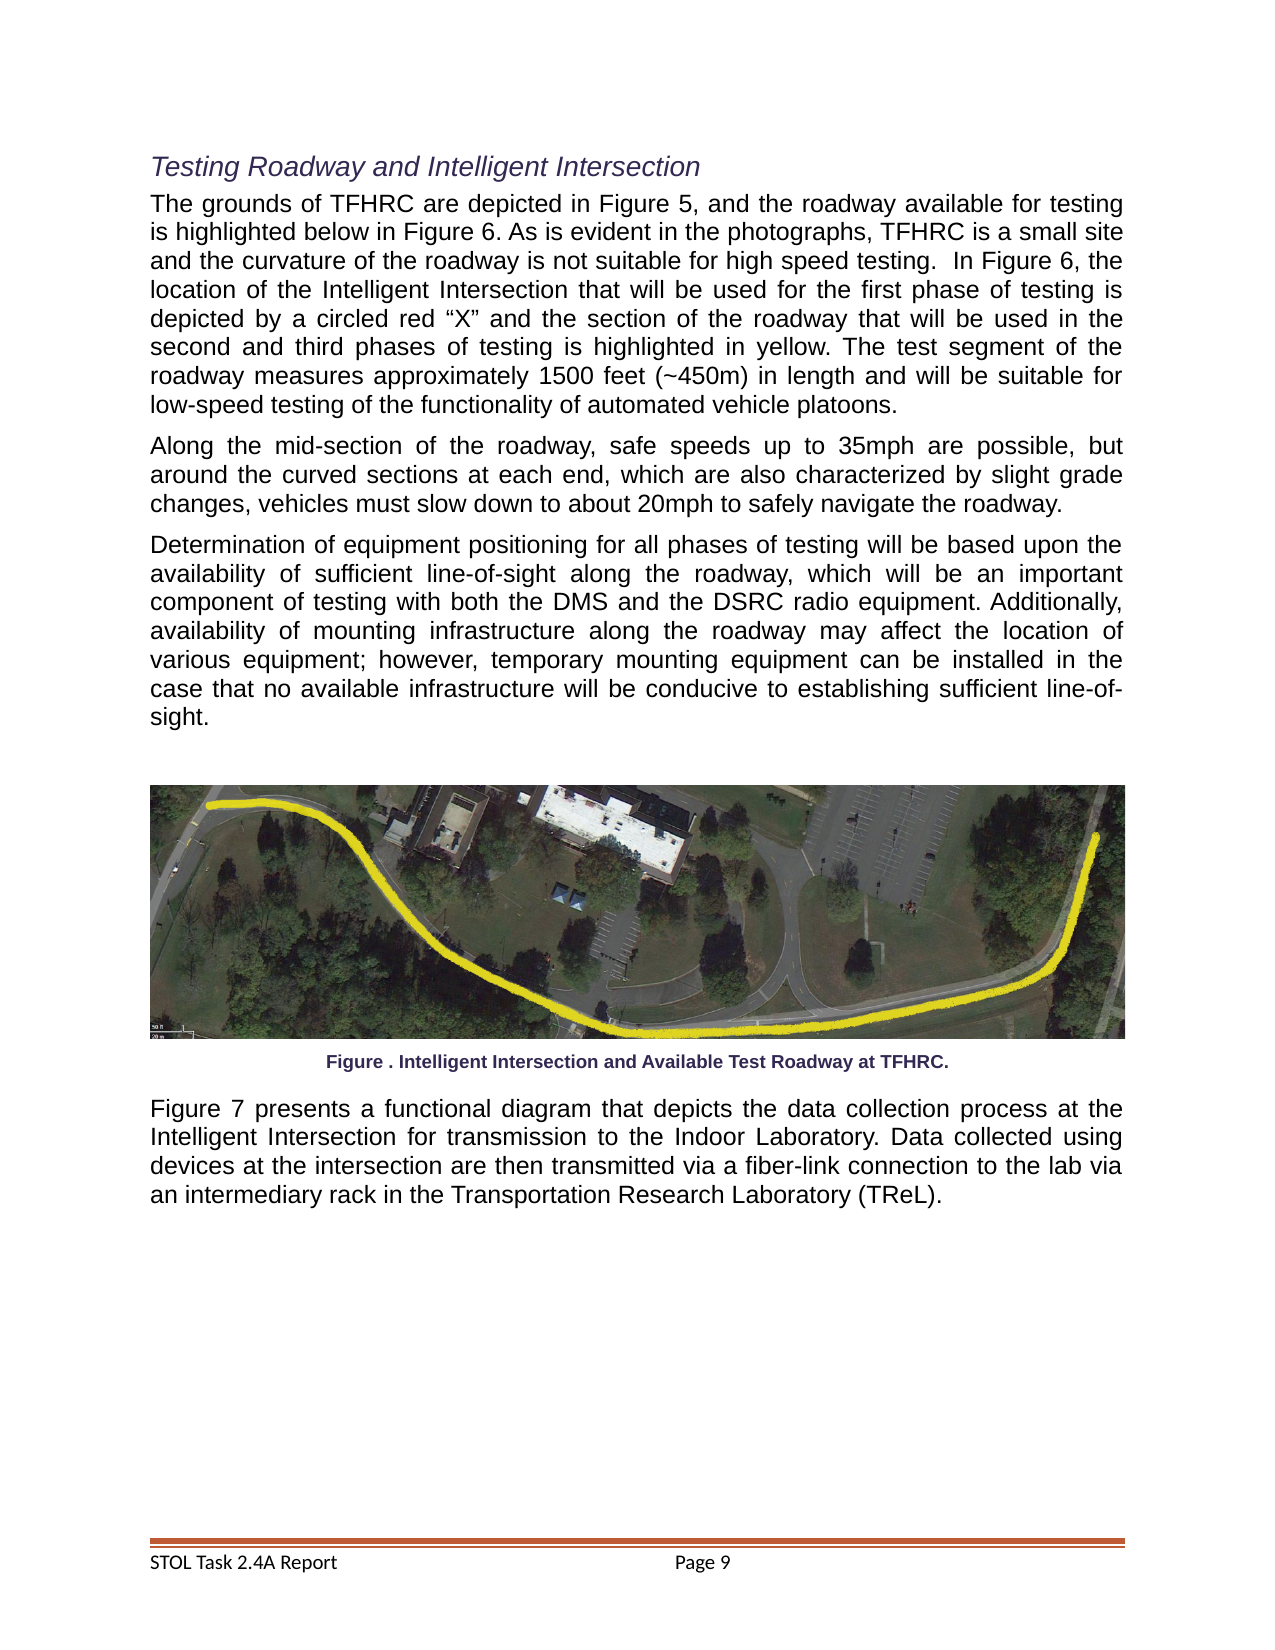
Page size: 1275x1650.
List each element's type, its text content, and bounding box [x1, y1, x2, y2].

text Determination of equipment positioning for all phases of testing will be based upon the availability of sufficient line-of-sight along the roadway, which will be an important component of testing with both the DMS and the DSRC radio equipment. Additionally, availability of mounting infrastructure along the roadway may affect the location of various equipment; however, temporary mounting equipment can be installed in the case that no available infrastructure will be conducive to establishing sufficient line-of-sight. [150, 530, 1125, 731]
text Figure 7 presents a functional diagram that depicts the data collection process at the Intelligent Intersection for transmission to the Indoor Laboratory. Data collected using devices at the intersection are then transmitted via a fiber-link connection to the lab via an intermediary rack in the Transportation Research Laboratory (TReL). [150, 1093, 1125, 1208]
picture [150, 785, 1125, 1039]
text The grounds of TFHRC are depicted in Figure 5, and the roadway available for testing is highlighted below in Figure 6. As is evident in the photographs, TFHRC is a small site and the curvature of the roadway is not suitable for high speed testing. In Figure 6, the location of the Intelligent Intersection that will be used for the first phase of testing is depicted by a circled red “X” and the section of the roadway that will be used in the second and third phases of testing is highlighted in yellow. The test segment of the roadway measures approximately 1500 feet (~450m) in length and will be suitable for low-speed testing of the functionality of automated vehicle platoons. [150, 189, 1125, 419]
text Along the mid-section of the roadway, safe speeds up to 35mph are possible, but around the curved sections at each end, which are also characterized by slight grade changes, vehicles must slow down to about 20mph to safely navigate the roadway. [150, 431, 1125, 517]
text Figure . Intelligent Intersection and Available Test Roadway at TFHRC. [150, 1051, 1125, 1073]
subtitle Testing Roadway and Intelligent Intersection [150, 150, 1125, 182]
